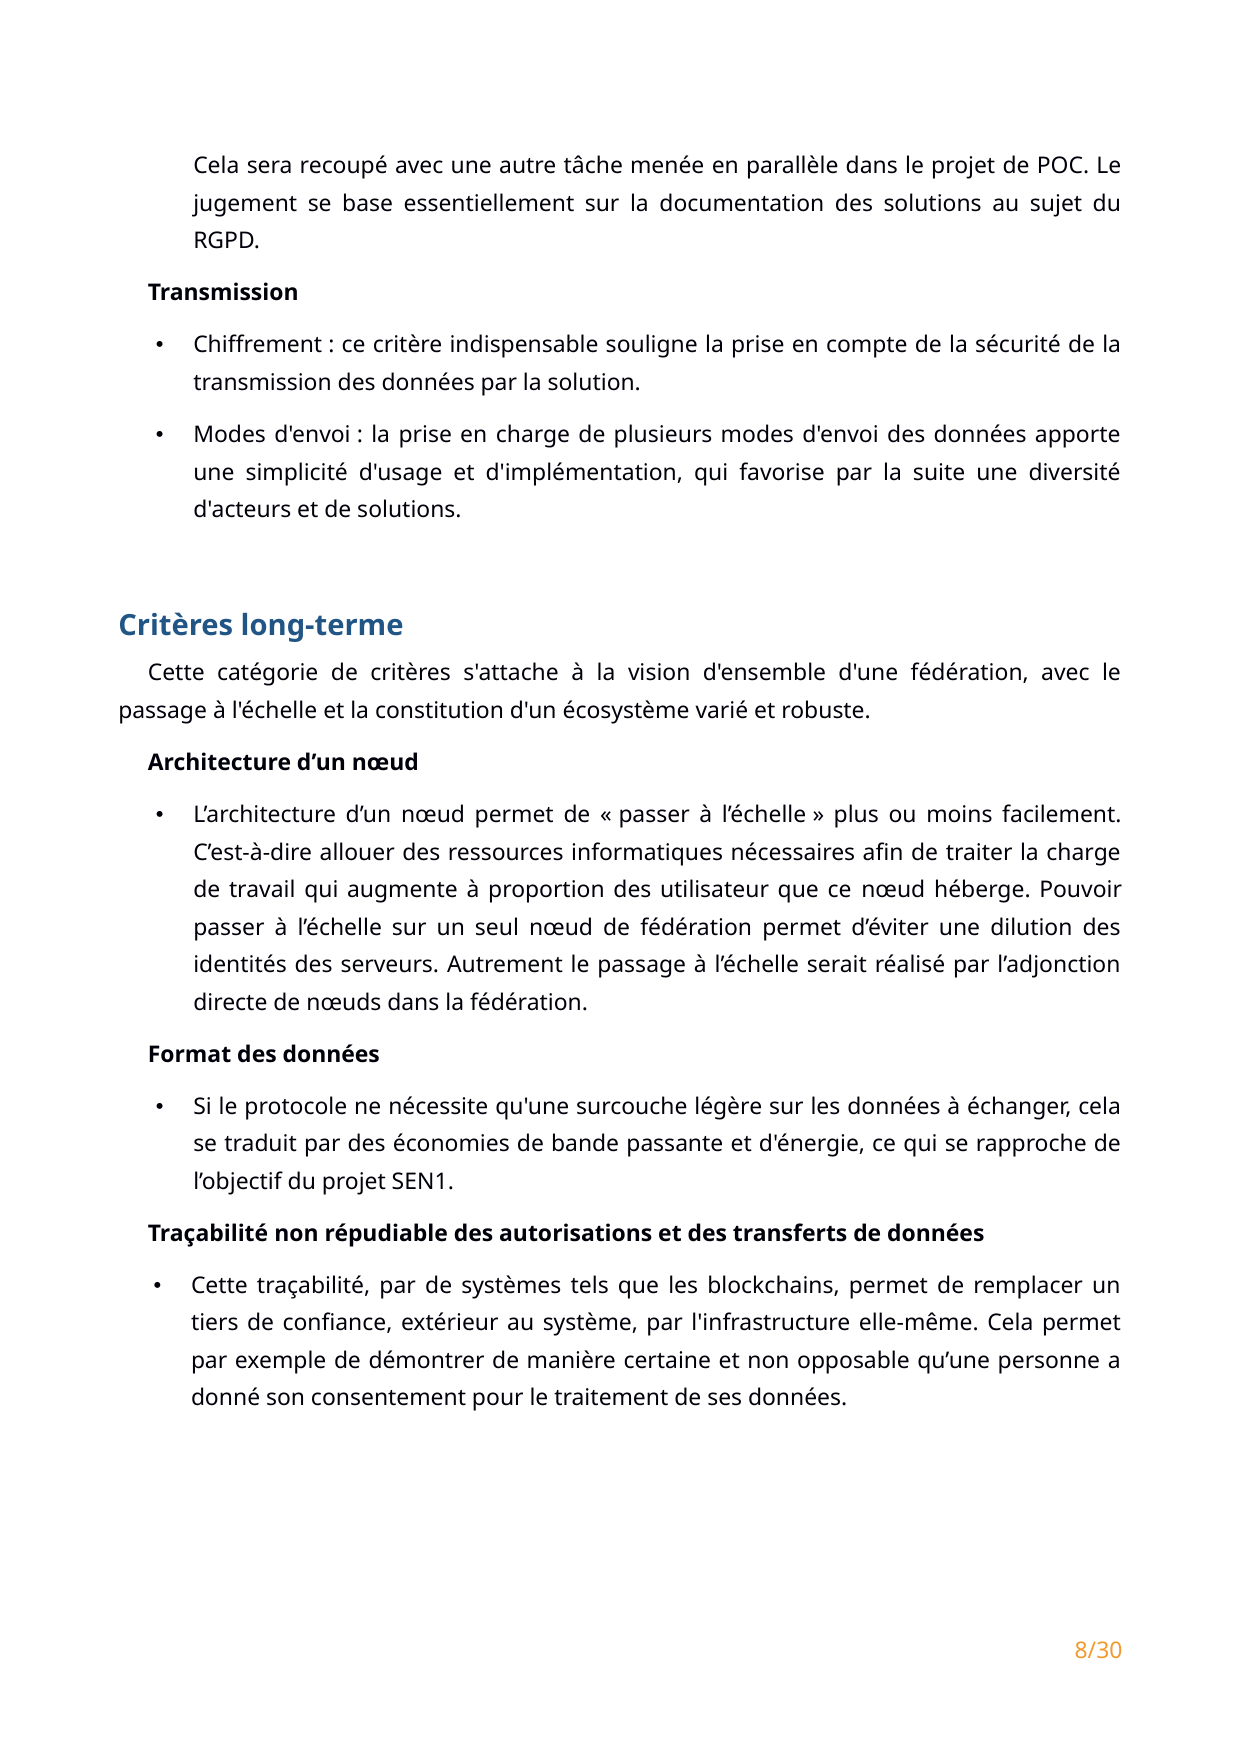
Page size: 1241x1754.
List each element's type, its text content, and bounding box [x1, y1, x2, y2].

text Traçabilité non répudiable des autorisations et des transferts de données [118, 1217, 1122, 1248]
text Transmission [118, 276, 1122, 308]
list Cela sera recoupé avec une autre tâche menée en parallèle dans le projet de POC. Le jugement se base essentiellement sur la documentation des solutions au sujet du RGPD. [156, 149, 1122, 256]
list Si le protocole ne nécessite qu'une surcouche légère sur les données à échanger, cela se traduit par des économies de bande passante et d'énergie, ce qui se rapproche de l’objectif du projet SEN1. [156, 1089, 1122, 1196]
list L’architecture d’un nœud permet de « passer à l’échelle » plus ou moins facilement. C’est-à-dire allouer des ressources informatiques nécessaires afin de traiter la charge de travail qui augmente à proportion des utilisateur que ce nœud héberge. Pouvoir passer à l’échelle sur un seul nœud de fédération permet d’éviter une dilution des identités des serveurs. Autrement le passage à l’échelle serait réalisé par l’adjonction directe de nœuds dans la fédération. [156, 798, 1122, 1017]
list Modes d'envoi : la prise en charge de plusieurs modes d'envoi des données apporte une simplicité d'usage et d'implémentation, qui favorise par la suite une diversité d'acteurs et de solutions. [156, 418, 1122, 524]
text Architecture d’un nœud [118, 746, 1122, 777]
subtitle Critères long-terme [118, 604, 1122, 644]
list Chiffrement : ce critère indispensable souligne la prise en compte de la sécurité de la transmission des données par la solution. [156, 328, 1122, 397]
text Cette catégorie de critères s'attache à la vision d'ensemble d'une fédération, avec le passage à l'échelle et la constitution d'un écosystème varié et robuste. [118, 656, 1122, 725]
list Cette traçabilité, par de systèmes tels que les blockchains, permet de remplacer un tiers de confiance, extérieur au système, par l'infrastructure elle-même. Cela permet par exemple de démontrer de manière certaine et non opposable qu’une personne a donné son consentement pour le traitement de ses données. [153, 1269, 1122, 1412]
text Format des données [118, 1037, 1122, 1069]
